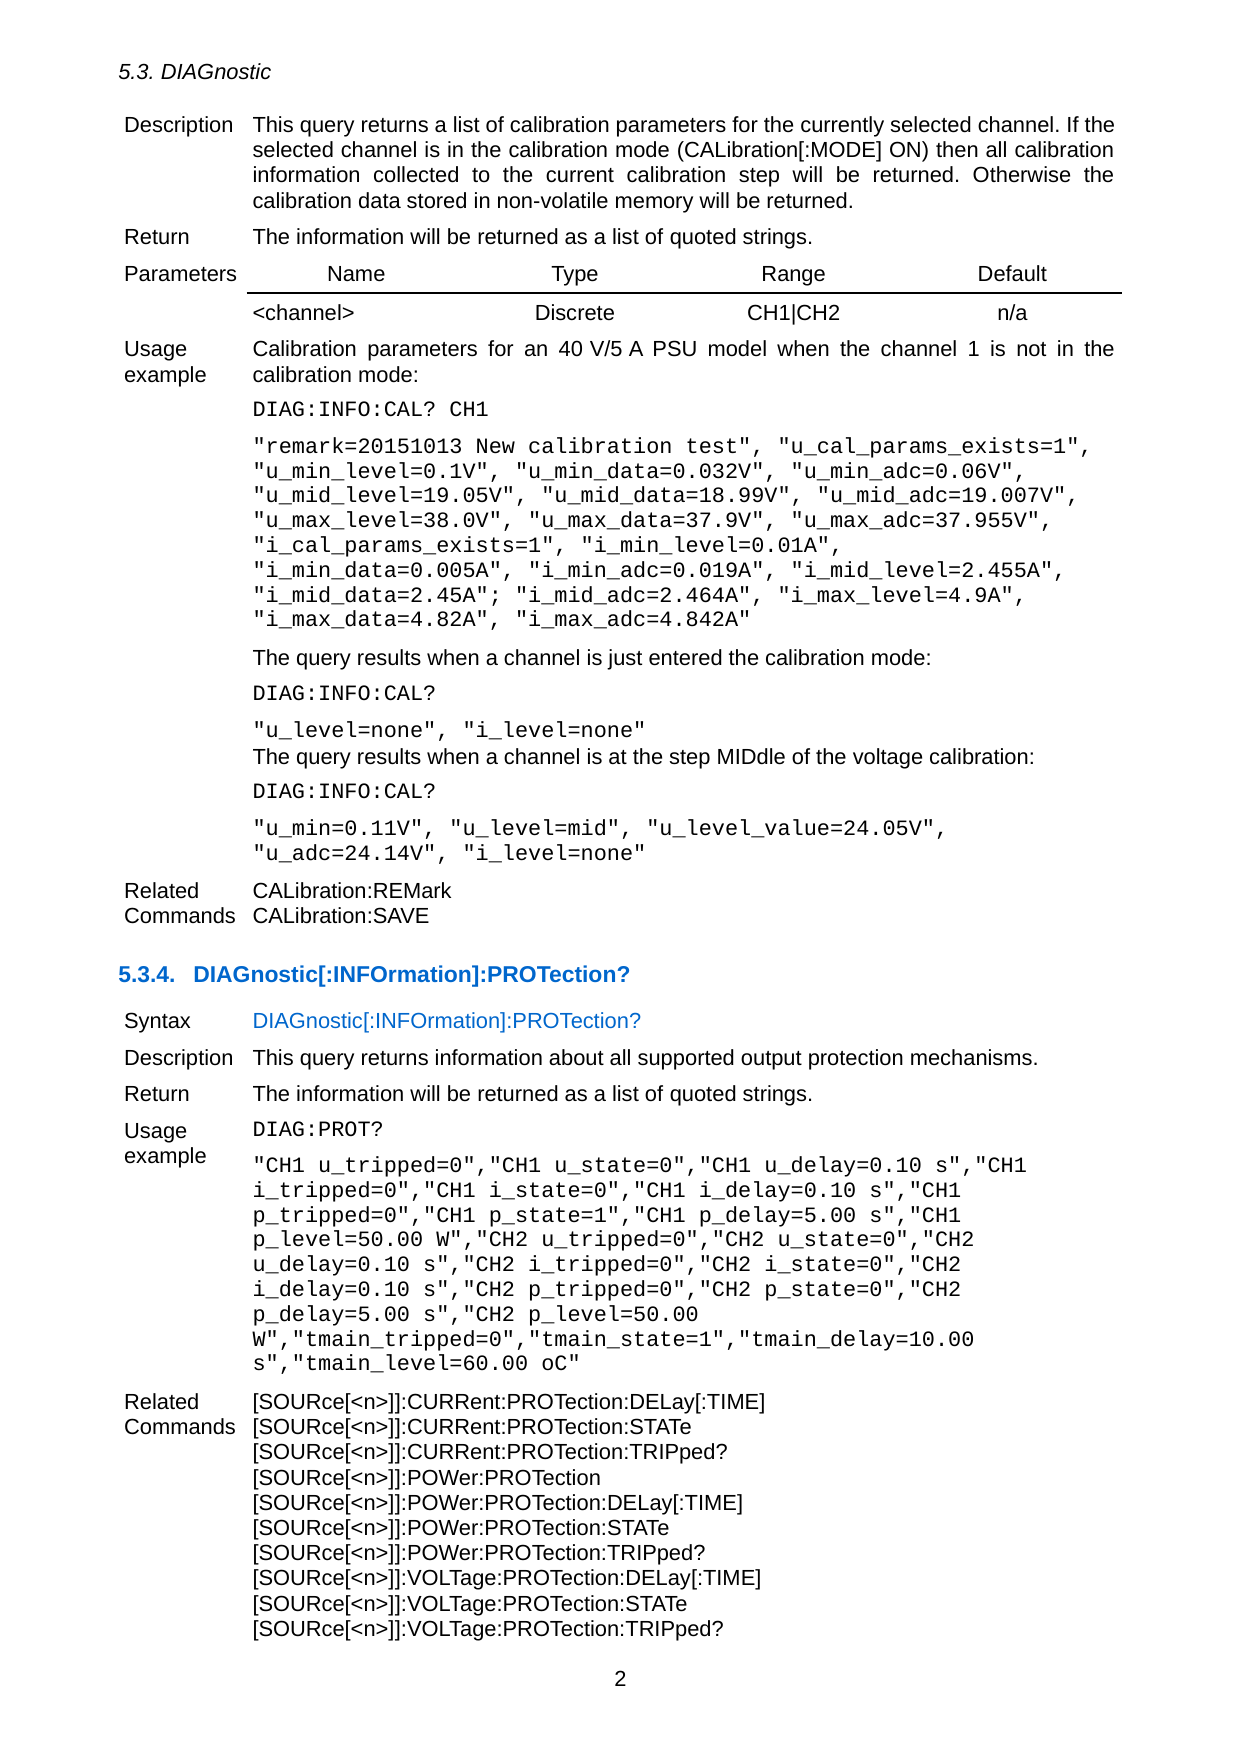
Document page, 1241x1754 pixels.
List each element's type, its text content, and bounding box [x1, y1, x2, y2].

table_cell The information will be returned as a list of quoted strings. [247, 1075, 1122, 1112]
table_cell Calibration parameters for an 40 V/5 A PSU model when the channel 1 is not in the calibration mode: DIAG:INFO:CAL? CH1 "remark=20151013 New calibration test", "u_cal_params_exists=1", "u_min_level=0.1V", "u_min_data=0.032V", "u_min_adc=0.06V", "u_mid_level=19.05V", "u_mid_data=18.99V", "u_mid_adc=19.007V", "u_max_level=38.0V", "u_max_data=37.9V", "u_max_adc=37.955V", "i_cal_params_exists=1", "i_min_level=0.01A", "i_min_data=0.005A", "i_min_adc=0.019A", "i_mid_level=2.455A", "i_mid_data=2.45A"; "i_mid_adc=2.464A", "i_max_level=4.9A", "i_max_data=4.82A", "i_max_adc=4.842A" The query results when a channel is just entered the calibration mode: DIAG:INFO:CAL? "u_level=none", "i_level=none" The query results when a channel is at the step MIDdle of the voltage calibration: DIAG:INFO:CAL? "u_min=0.11V", "u_level=mid", "u_level_value=24.05V", "u_adc=24.14V", "i_level=none" [247, 331, 1122, 872]
table_cell This query returns information about all supported output protection mechanisms. [247, 1039, 1122, 1075]
table_cell Usage example [118, 1112, 247, 1383]
table_cell Related Commands [118, 873, 247, 934]
table_cell Description [118, 1039, 247, 1075]
table_cell Usage example [118, 331, 247, 872]
table_cell Discrete [465, 294, 684, 331]
table_cell <channel> [247, 294, 465, 331]
table_cell Default [903, 255, 1122, 292]
table_header DIAGnostic[:INFOrmation]:PROTection? [247, 1002, 1122, 1039]
table_cell This query returns a list of calibration parameters for the currently selected channel. If the selected channel is in the calibration mode (CALibration[:MODE] ON) then all calibration information collected to the current calibration step will be returned. Otherwise the calibration data stored in non-volatile memory will be returned. [247, 106, 1122, 218]
table_cell Name [247, 255, 465, 292]
subtitle DIAGnostic[:INFOrmation]:PROTection? [118, 961, 1122, 987]
table_cell The information will be returned as a list of quoted strings. [247, 219, 1122, 255]
table_cell CH1|CH2 [684, 294, 903, 331]
table_cell Type [465, 255, 684, 292]
table_cell [SOURce[<n>]]:CURRent:PROTection:DELay[:TIME] [SOURce[<n>]]:CURRent:PROTection:STATe [SOURce[<n>]]:CURRent:PROTection:TRIPped? [SOURce[<n>]]:POWer:PROTection [SOURce[<n>]]:POWer:PROTection:DELay[:TIME] [SOURce[<n>]]:POWer:PROTection:STATe [SOURce[<n>]]:POWer:PROTection:TRIPped? [SOURce[<n>]]:VOLTage:PROTection:DELay[:TIME] [SOURce[<n>]]:VOLTage:PROTection:STATe [SOURce[<n>]]:VOLTage:PROTection:TRIPped? [247, 1383, 1122, 1647]
table_cell Return [118, 1075, 247, 1112]
table_header Syntax [118, 1002, 247, 1039]
table_cell Description [118, 106, 247, 218]
table_cell Range [684, 255, 903, 292]
table_cell Parameters [118, 255, 247, 331]
table_cell Related Commands [118, 1383, 247, 1647]
table_cell CALibration:REMark CALibration:SAVE [247, 873, 1122, 934]
table_cell Return [118, 219, 247, 255]
table_cell DIAG:PROT? "CH1 u_tripped=0","CH1 u_state=0","CH1 u_delay=0.10 s","CH1 i_tripped=0","CH1 i_state=0","CH1 i_delay=0.10 s","CH1 p_tripped=0","CH1 p_state=1","CH1 p_delay=5.00 s","CH1 p_level=50.00 W","CH2 u_tripped=0","CH2 u_state=0","CH2 u_delay=0.10 s","CH2 i_tripped=0","CH2 i_state=0","CH2 i_delay=0.10 s","CH2 p_tripped=0","CH2 p_state=0","CH2 p_delay=5.00 s","CH2 p_level=50.00 W","tmain_tripped=0","tmain_state=1","tmain_delay=10.00 s","tmain_level=60.00 oC" [247, 1112, 1122, 1383]
table_cell n/a [903, 294, 1122, 331]
